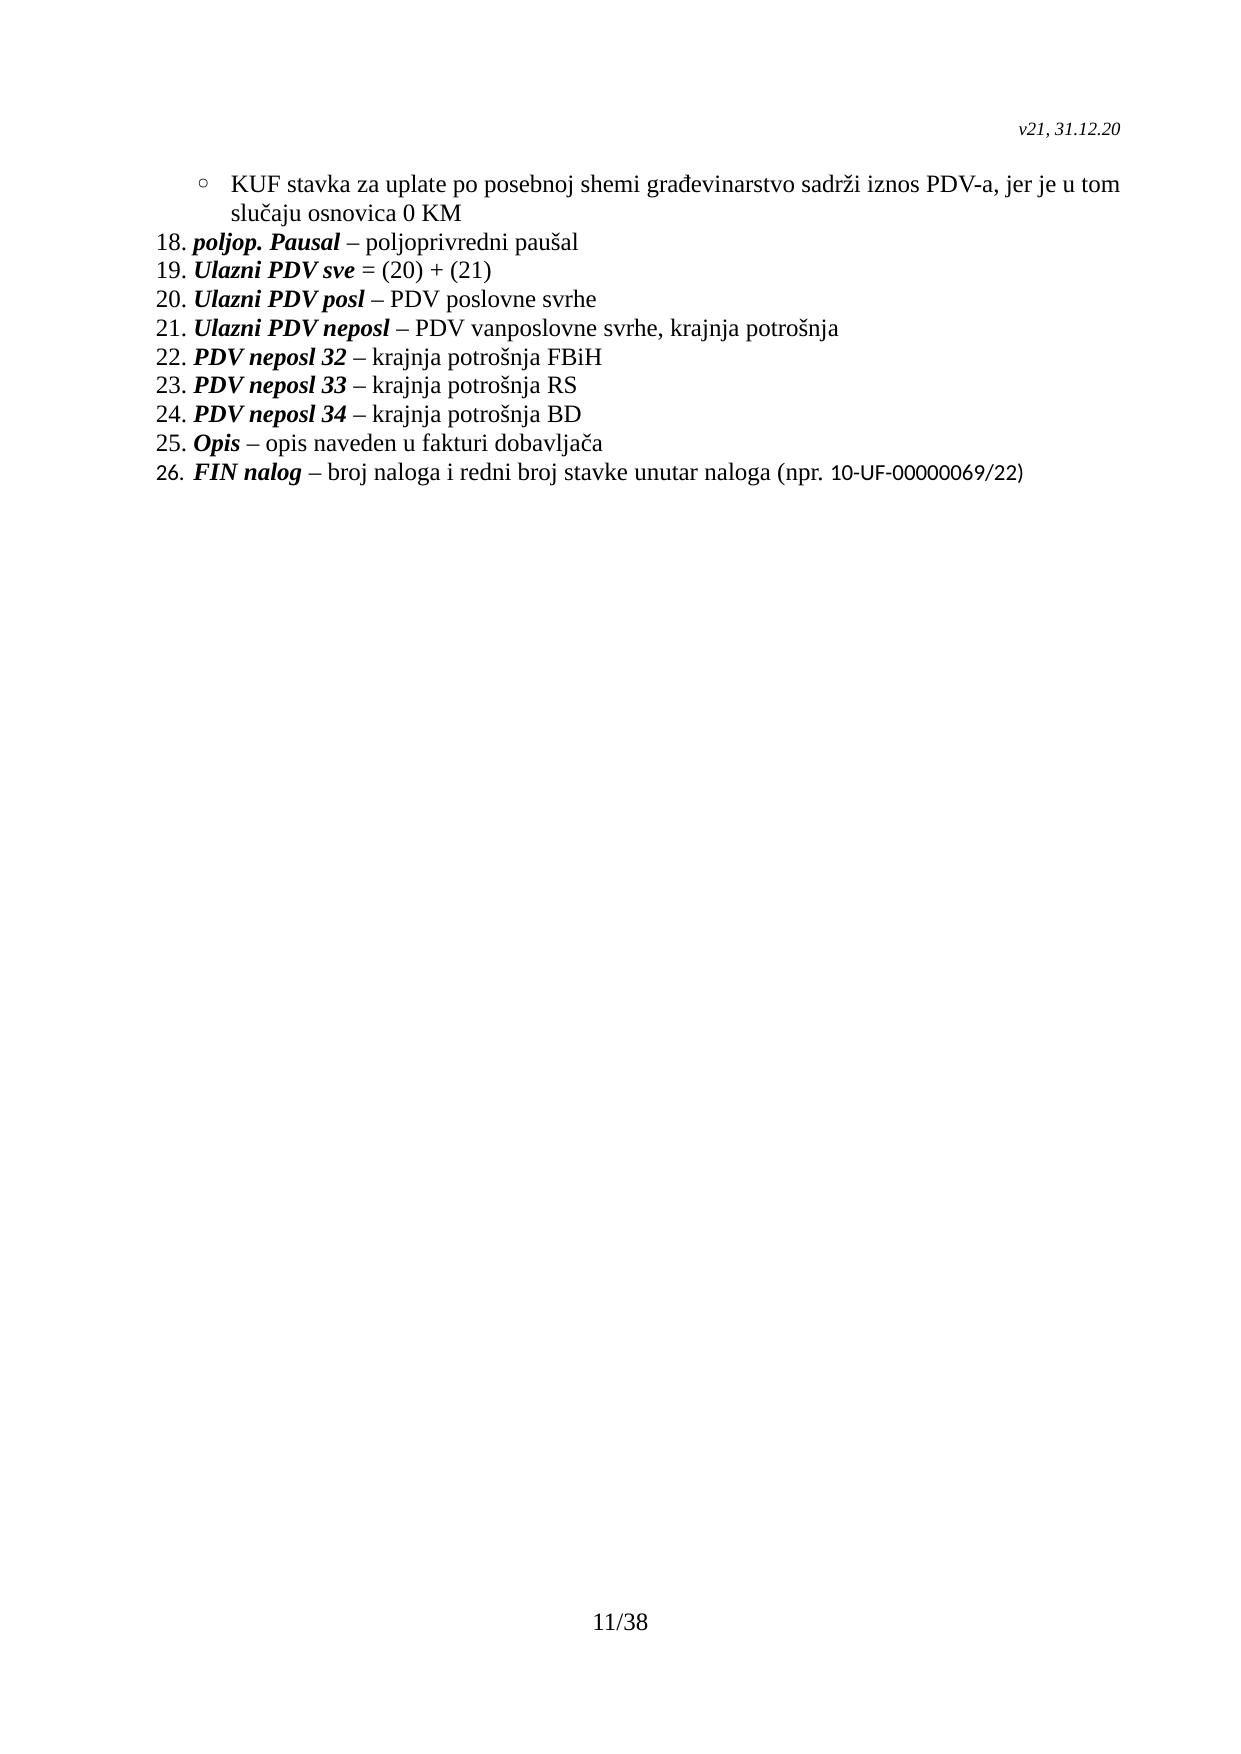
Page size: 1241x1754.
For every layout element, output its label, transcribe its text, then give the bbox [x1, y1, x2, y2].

list Ulazni PDV neposl – PDV vanposlovne svrhe, krajnja potrošnja [156, 313, 1122, 342]
list PDV neposl 32 – krajnja potrošnja FBiH [156, 342, 1122, 370]
list FIN nalog – broj naloga i redni broj stavke unutar naloga (npr. 10-UF-00000069/22) [156, 457, 1122, 486]
list poljop. Pausal – poljoprivredni paušal [156, 227, 1122, 255]
list KUF stavka za uplate po posebnoj shemi građevinarstvo sadrži iznos PDV-a, jer je u tom slučaju osnovica 0 KM [193, 169, 1122, 227]
list Ulazni PDV sve = (20) + (21) [156, 255, 1122, 284]
list PDV neposl 34 – krajnja potrošnja BD [156, 399, 1122, 428]
list Opis – opis naveden u fakturi dobavljača [156, 428, 1122, 457]
list PDV neposl 33 – krajnja potrošnja RS [156, 370, 1122, 399]
list Ulazni PDV posl – PDV poslovne svrhe [156, 284, 1122, 313]
